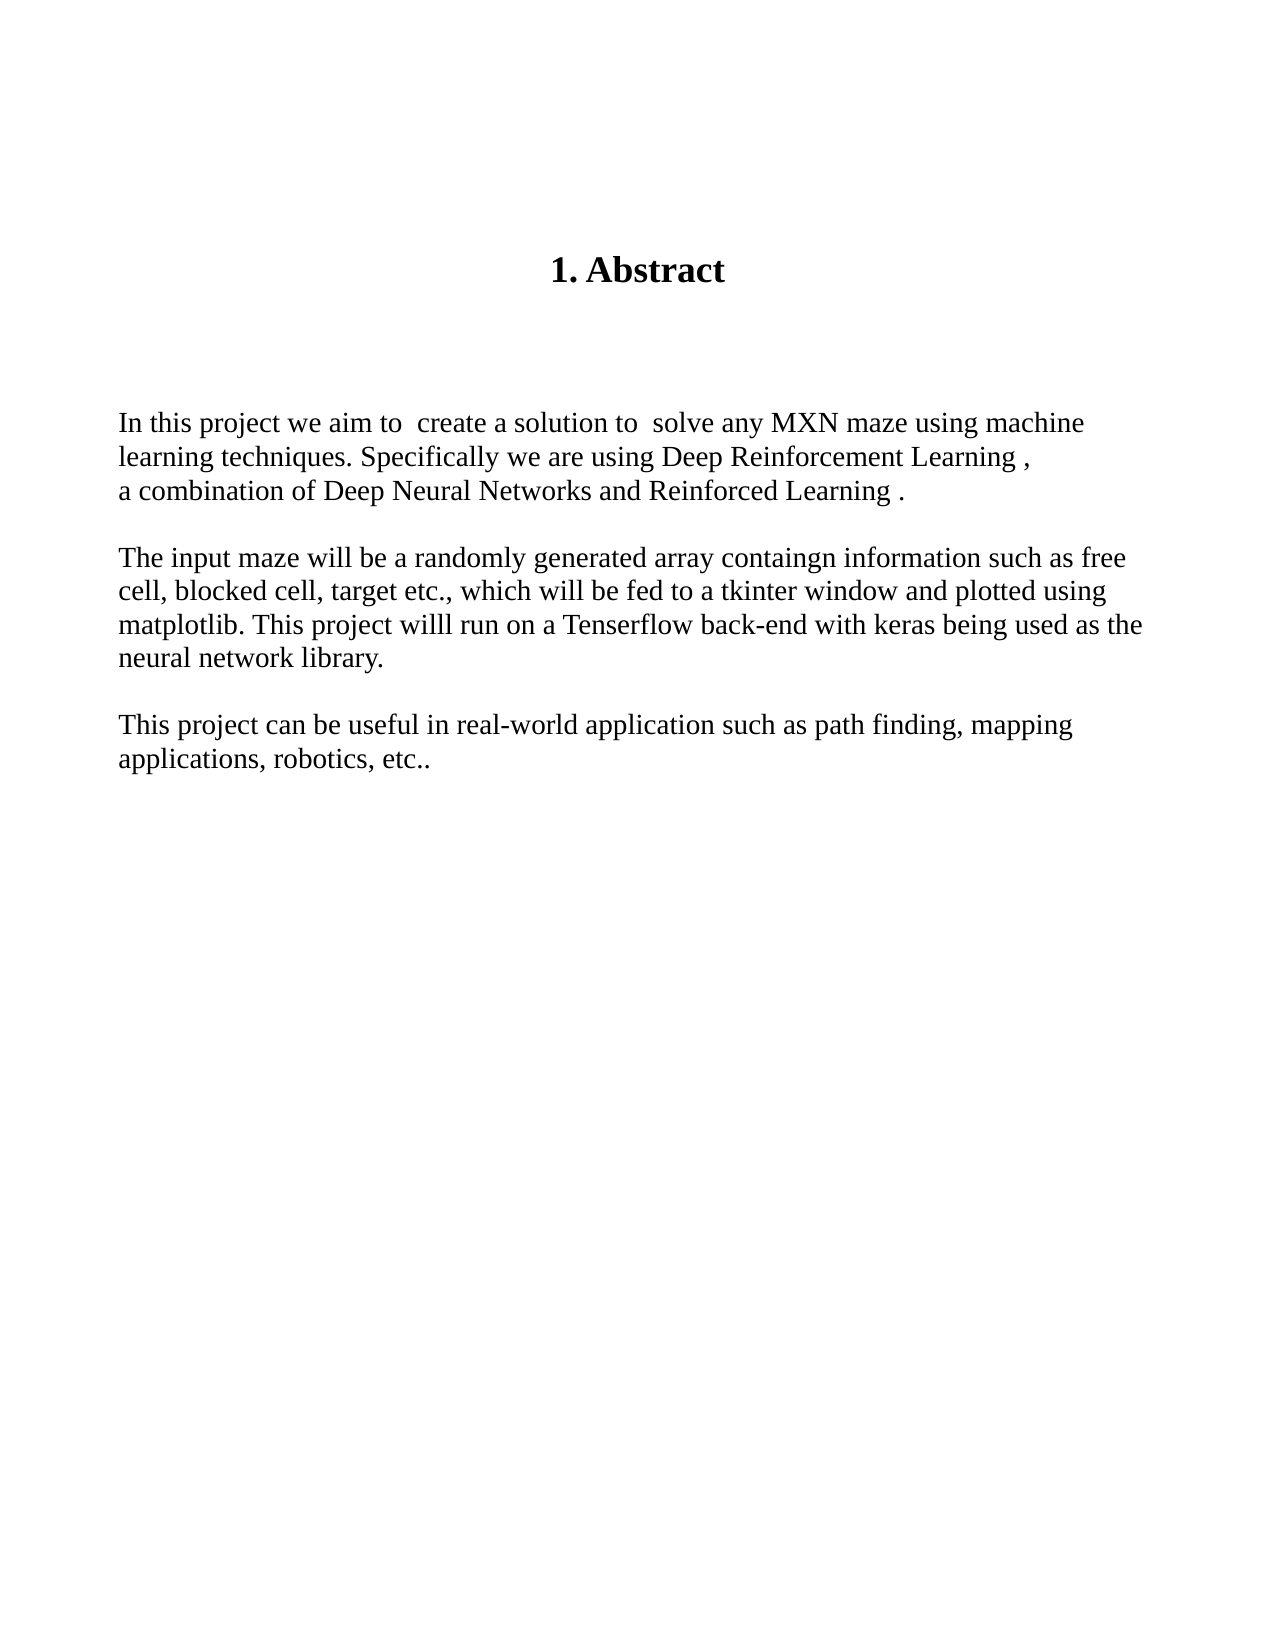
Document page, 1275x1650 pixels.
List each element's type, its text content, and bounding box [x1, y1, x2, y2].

text 1. Abstract [118, 247, 1157, 291]
text a combination of Deep Neural Networks and Reinforced Learning . [118, 473, 1157, 506]
text The input maze will be a randomly generated array containgn information such as free cell, blocked cell, target etc., which will be fed to a tkinter window and plotted using matplotlib. This project willl run on a Tenserflow back-end with keras being used as the neural network library. [118, 540, 1157, 674]
text This project can be useful in real-world application such as path finding, mapping applications, robotics, etc.. [118, 707, 1157, 774]
text In this project we aim to create a solution to solve any MXN maze using machine learning techniques. Specifically we are using Deep Reinforcement Learning , [118, 406, 1157, 473]
